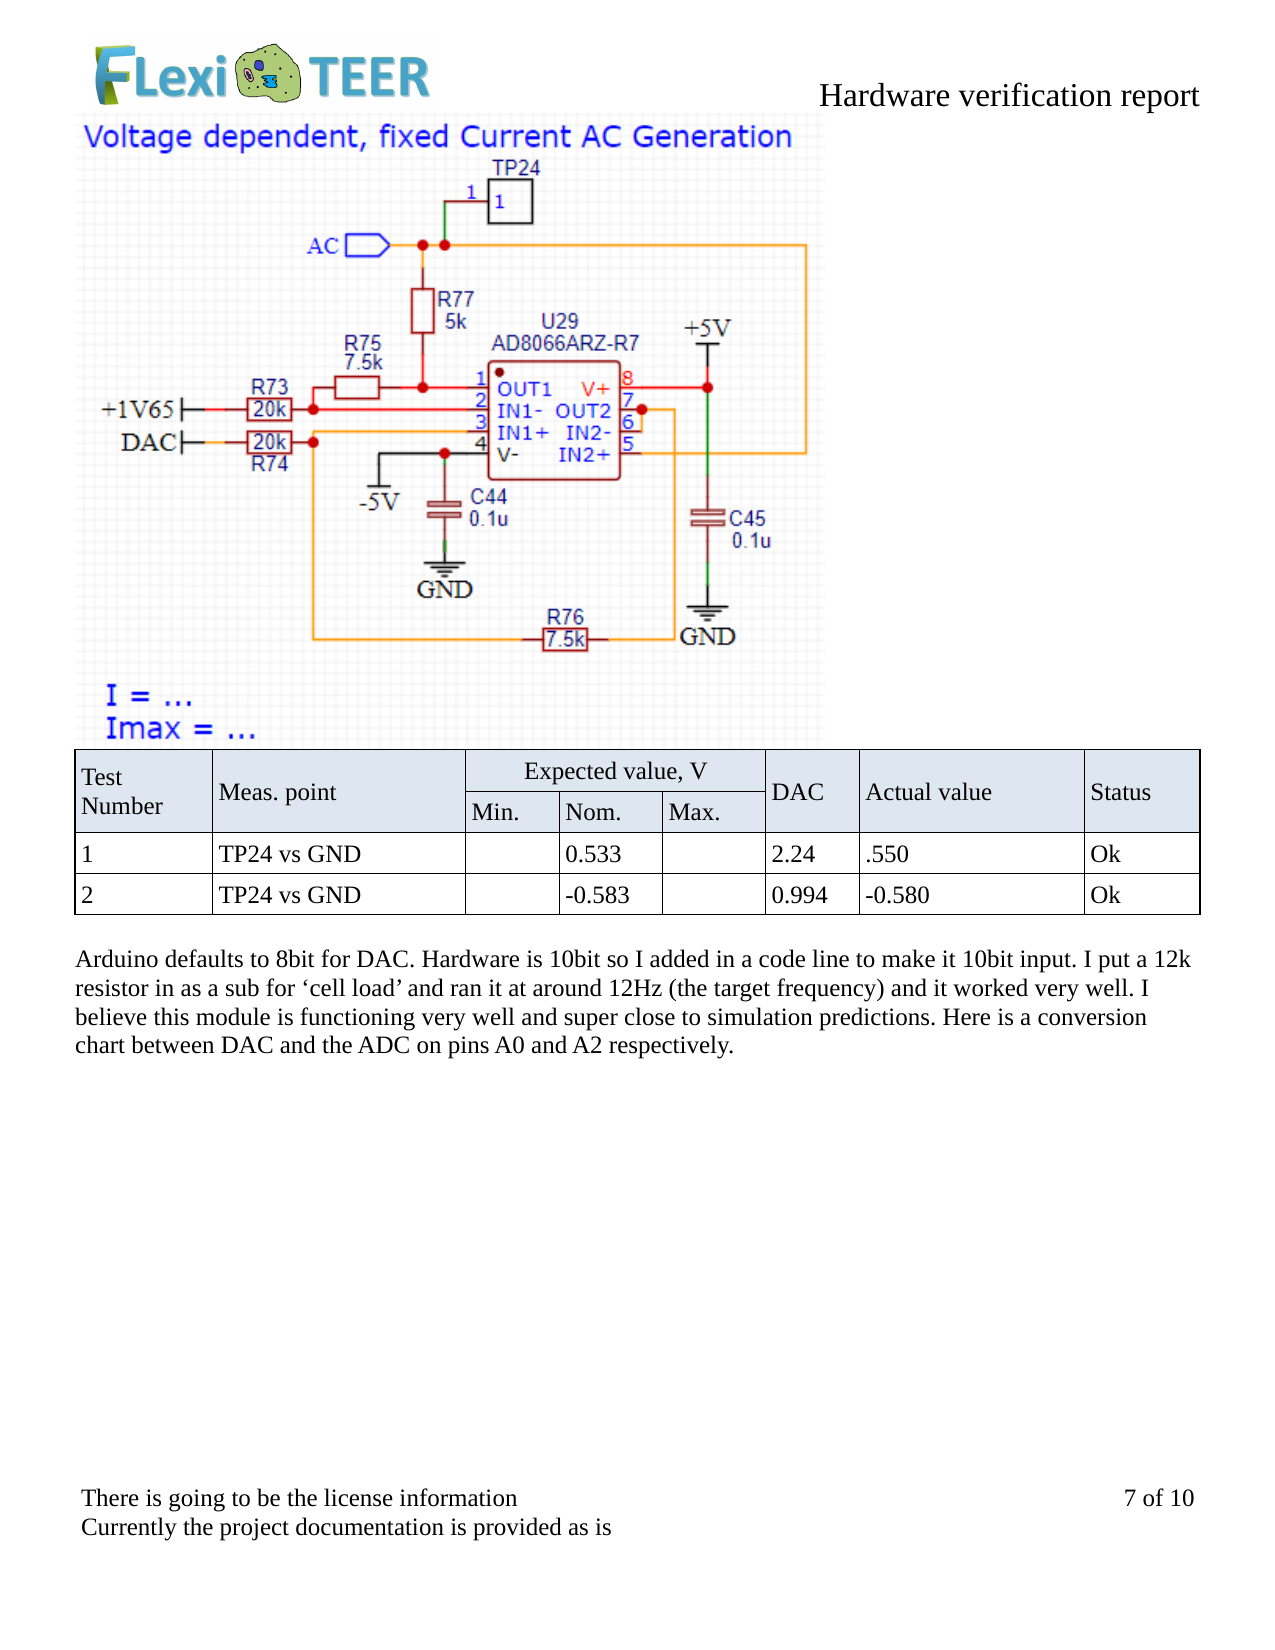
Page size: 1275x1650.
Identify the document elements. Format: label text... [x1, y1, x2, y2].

table_header Meas. point [213, 750, 465, 832]
table_cell -0.583 [560, 874, 662, 914]
table_cell [466, 833, 559, 873]
table_cell Nom. [560, 792, 662, 832]
table_cell 0.994 [766, 874, 859, 914]
table_cell Ok [1085, 874, 1199, 914]
table_header Status [1085, 750, 1199, 832]
table_cell Max. [663, 792, 765, 832]
table_cell Min. [466, 792, 559, 832]
table_cell TP24 vs GND [213, 874, 465, 914]
table_cell 0.533 [560, 833, 662, 873]
picture [75, 34, 826, 749]
table_cell 2.24 [766, 833, 859, 873]
table_header Actual value [860, 750, 1084, 832]
text Arduino defaults to 8bit for DAC. Hardware is 10bit so I added in a code line to make it 10bit input. I put a 12k resistor in as a sub for ‘cell load’ and ran it at around 12Hz (the target frequency) and it worked very well. I believe this module is functioning very well and super close to simulation predictions. Here is a conversion chart between DAC and the ADC on pins A0 and A2 respectively. [75, 944, 1200, 1059]
table_cell -0.580 [860, 874, 1084, 914]
table_cell TP24 vs GND [213, 833, 465, 873]
table_header Expected value, V [466, 750, 765, 791]
table_cell [663, 874, 765, 914]
table_cell [466, 874, 559, 914]
table_header DAC [766, 750, 859, 832]
table_cell 1 [76, 833, 212, 873]
table_cell .550 [860, 833, 1084, 873]
table_cell Ok [1085, 833, 1199, 873]
table_header Test Number [76, 750, 212, 832]
table_cell 2 [76, 874, 212, 914]
table_cell [663, 833, 765, 873]
